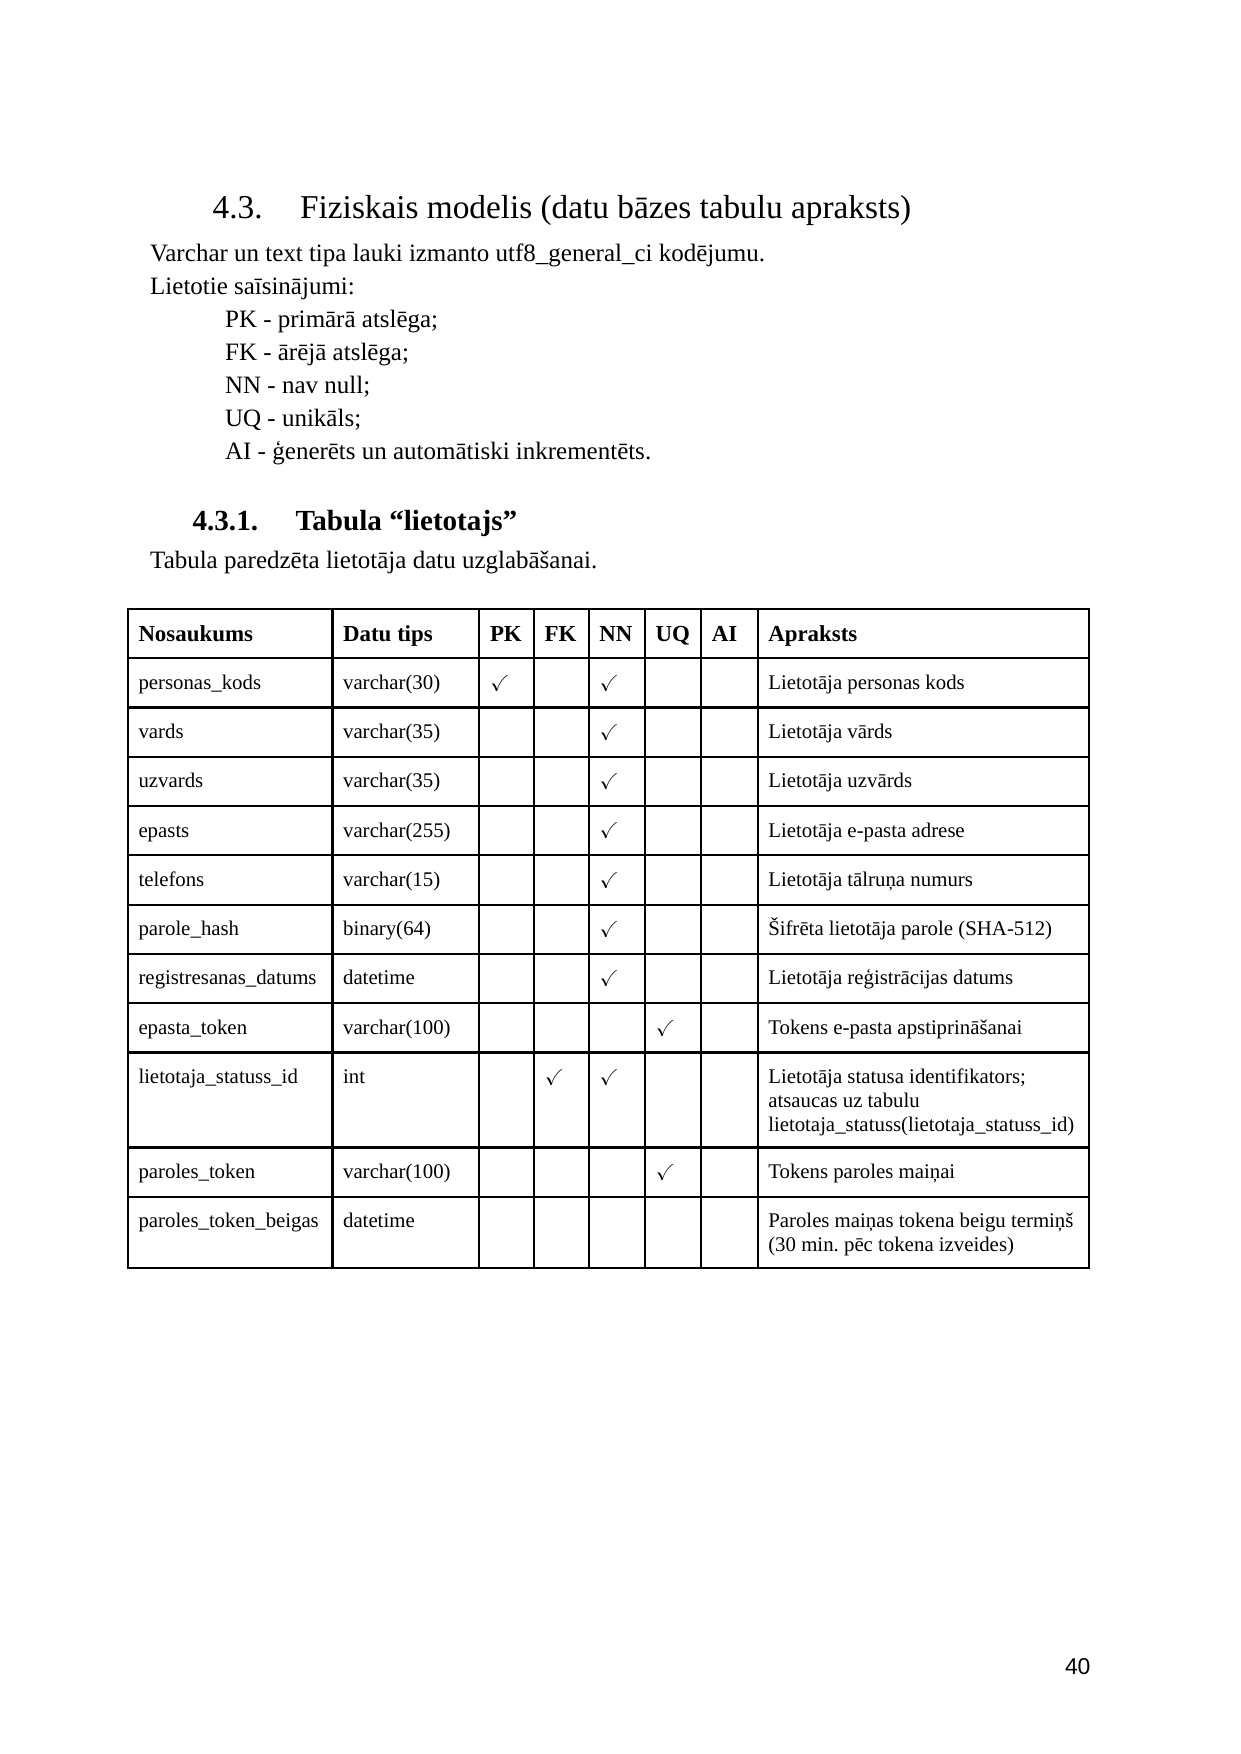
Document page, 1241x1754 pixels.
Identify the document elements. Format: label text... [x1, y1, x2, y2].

table_cell [702, 1054, 757, 1146]
table_cell epasts [129, 807, 331, 854]
table_cell [535, 1198, 588, 1267]
table_cell [646, 955, 700, 1002]
table_cell int [334, 1054, 478, 1146]
table_cell Tokens e-pasta apstiprināšanai [759, 1004, 1088, 1051]
table_cell [702, 758, 757, 805]
table_cell [646, 1054, 700, 1146]
table_cell paroles_token [129, 1149, 331, 1196]
table_cell lietotaja_statuss_id [129, 1054, 331, 1146]
table_cell ✓ [590, 709, 644, 756]
subtitle Tabula “lietotajs” [258, 503, 1090, 536]
table_cell Šifrēta lietotāja parole (SHA-512) [759, 906, 1088, 953]
text Lietotie saīsinājumi: [150, 271, 1090, 300]
table_cell [646, 807, 700, 854]
text FK - ārējā atslēga; [150, 337, 1090, 366]
table_cell [702, 1004, 757, 1051]
table_cell [535, 856, 588, 903]
table_cell [480, 856, 533, 903]
table_cell [646, 659, 700, 706]
table_cell ✓ [590, 758, 644, 805]
table_cell parole_hash [129, 906, 331, 953]
table_cell Lietotāja uzvārds [759, 758, 1088, 805]
table_cell ✓ [590, 659, 644, 706]
table_cell Lietotāja statusa identifikators; atsaucas uz tabulu lietotaja_statuss(lietotaja_statuss_id) [759, 1054, 1088, 1146]
table_cell [535, 709, 588, 756]
table_cell [480, 1198, 533, 1267]
table_header AI [702, 610, 757, 657]
table_cell varchar(35) [334, 709, 478, 756]
text Tabula paredzēta lietotāja datu uzglabāšanai. [150, 545, 1090, 573]
table_cell registresanas_datums [129, 955, 331, 1002]
table_cell [702, 955, 757, 1002]
text AI - ģenerēts un automātiski inkrementēts. [150, 436, 1090, 465]
table_header PK [480, 610, 533, 657]
table_cell [702, 1198, 757, 1267]
table_cell [535, 1149, 588, 1196]
table_cell personas_kods [129, 659, 331, 706]
table_cell [590, 1004, 644, 1051]
table_cell [480, 758, 533, 805]
table_cell [480, 709, 533, 756]
text PK - primārā atslēga; [150, 304, 1090, 333]
table_cell Lietotāja personas kods [759, 659, 1088, 706]
table_cell ✓ [590, 856, 644, 903]
table_cell varchar(100) [334, 1149, 478, 1196]
table_cell [702, 906, 757, 953]
table_cell [646, 906, 700, 953]
table_cell binary(64) [334, 906, 478, 953]
table_cell Tokens paroles maiņai [759, 1149, 1088, 1196]
table_cell ✓ [590, 906, 644, 953]
table_cell [702, 856, 757, 903]
table_cell [590, 1198, 644, 1267]
table_cell [702, 709, 757, 756]
table_cell [646, 758, 700, 805]
table_cell Lietotāja tālruņa numurs [759, 856, 1088, 903]
table_cell [480, 1004, 533, 1051]
table_cell [702, 807, 757, 854]
table_cell datetime [334, 1198, 478, 1267]
table_cell ✓ [646, 1149, 700, 1196]
table_header Datu tips [334, 610, 478, 657]
table_cell [646, 1198, 700, 1267]
table_cell ✓ [480, 659, 533, 706]
table_header UQ [646, 610, 700, 657]
table_cell [702, 659, 757, 706]
table_cell [535, 807, 588, 854]
table_cell [535, 1004, 588, 1051]
subtitle Fiziskais modelis (datu bāzes tabulu apraksts) [262, 187, 1090, 226]
table_cell varchar(15) [334, 856, 478, 903]
table_cell uzvards [129, 758, 331, 805]
text Varchar un text tipa lauki izmanto utf8_general_ci kodējumu. [150, 238, 1090, 267]
table_cell epasta_token [129, 1004, 331, 1051]
table_cell datetime [334, 955, 478, 1002]
table_cell varchar(30) [334, 659, 478, 706]
table_cell [480, 955, 533, 1002]
table_cell [480, 1149, 533, 1196]
table_cell [535, 955, 588, 1002]
table_cell varchar(100) [334, 1004, 478, 1051]
table_header FK [535, 610, 588, 657]
table_header Apraksts [759, 610, 1088, 657]
table_cell Lietotāja e-pasta adrese [759, 807, 1088, 854]
table_cell varchar(35) [334, 758, 478, 805]
table_cell [535, 758, 588, 805]
table_cell ✓ [590, 807, 644, 854]
table_cell [535, 906, 588, 953]
table_cell [590, 1149, 644, 1196]
table_cell ✓ [590, 955, 644, 1002]
table_cell [480, 906, 533, 953]
table_cell [702, 1149, 757, 1196]
table_cell [646, 709, 700, 756]
table_header Nosaukums [129, 610, 331, 657]
table_cell Lietotāja reģistrācijas datums [759, 955, 1088, 1002]
table_cell [480, 807, 533, 854]
table_cell Lietotāja vārds [759, 709, 1088, 756]
table_cell telefons [129, 856, 331, 903]
table_cell ✓ [646, 1004, 700, 1051]
table_cell [535, 659, 588, 706]
text UQ - unikāls; [150, 403, 1090, 432]
table_cell vards [129, 709, 331, 756]
table_cell varchar(255) [334, 807, 478, 854]
table_cell Paroles maiņas tokena beigu termiņš (30 min. pēc tokena izveides) [759, 1198, 1088, 1267]
text NN - nav null; [150, 370, 1090, 399]
table_cell [480, 1054, 533, 1146]
table_cell [646, 856, 700, 903]
table_cell ✓ [590, 1054, 644, 1146]
table_cell paroles_token_beigas [129, 1198, 331, 1267]
table_header NN [590, 610, 644, 657]
table_cell ✓ [535, 1054, 588, 1146]
